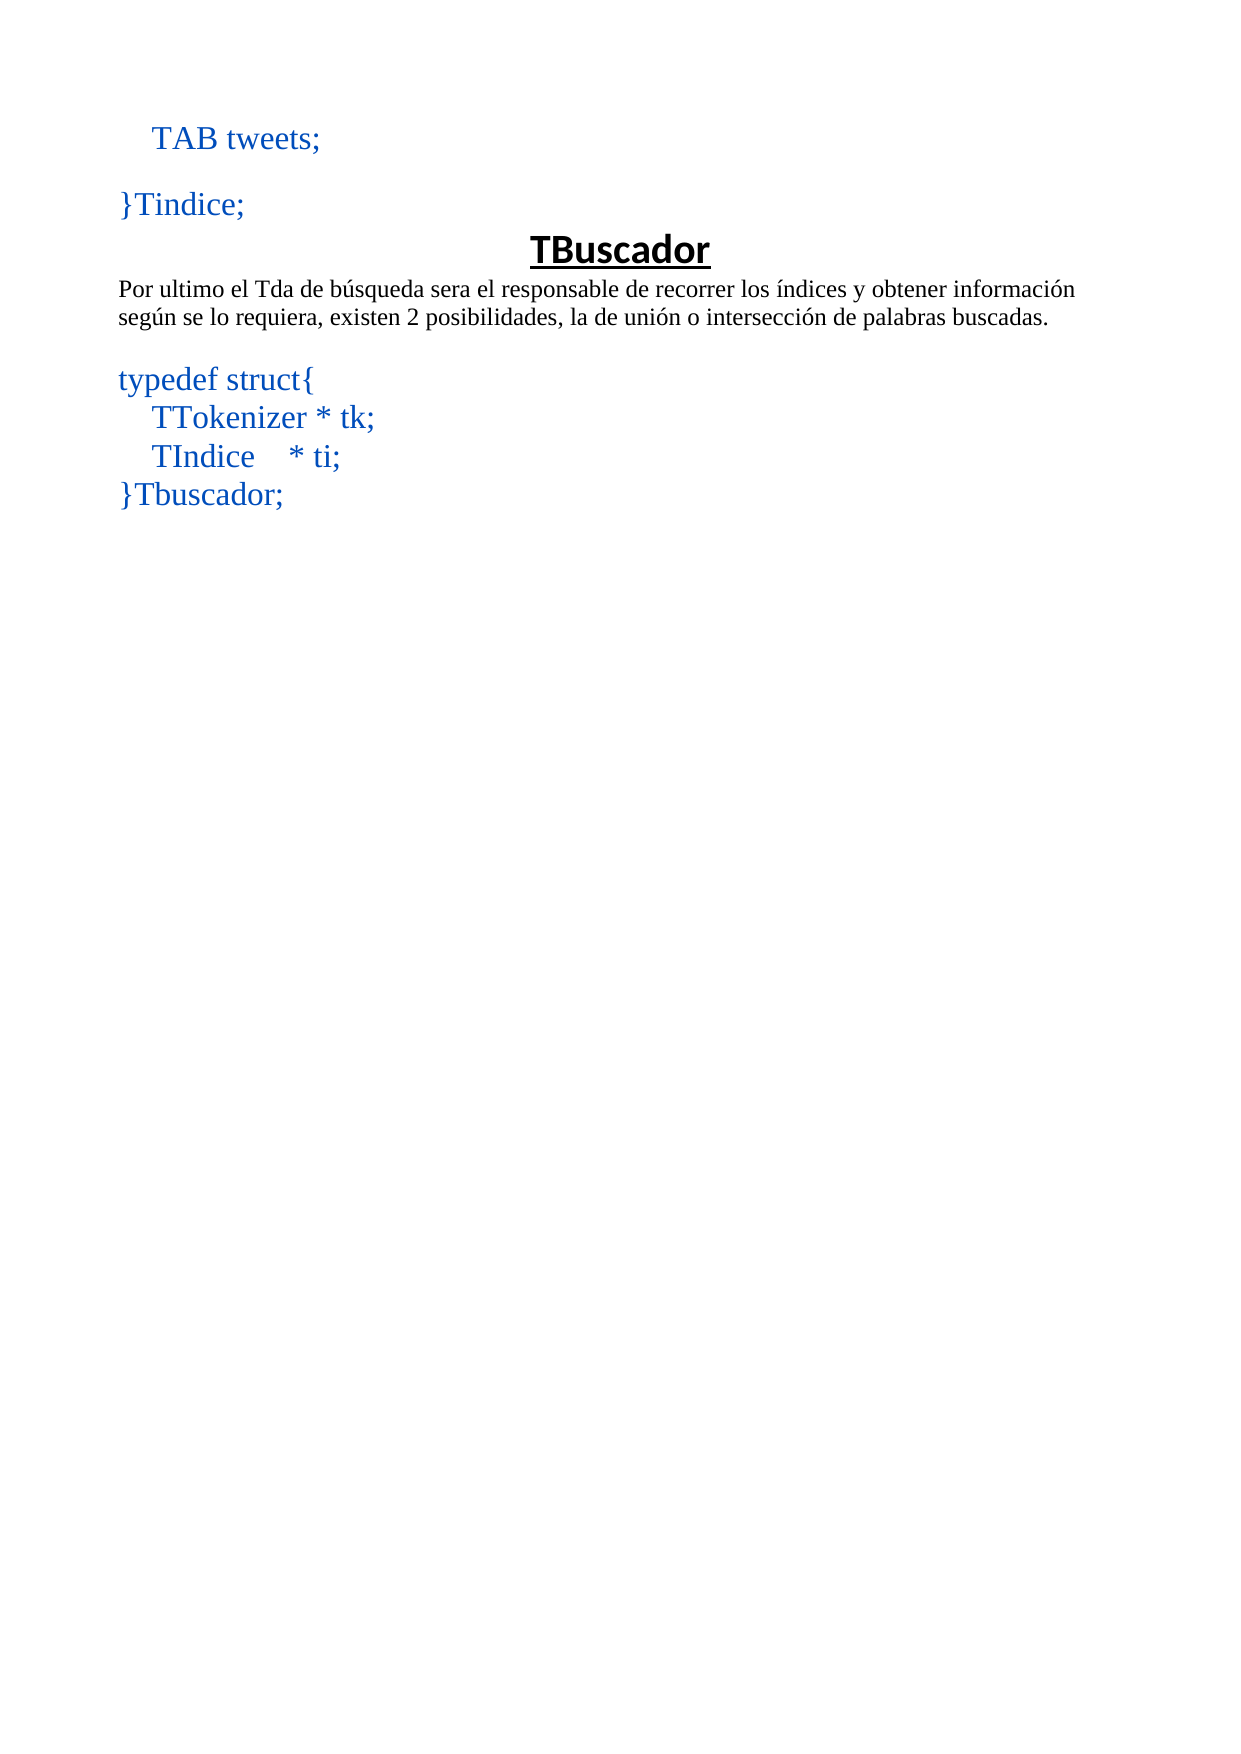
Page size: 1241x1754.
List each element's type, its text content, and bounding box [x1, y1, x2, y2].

text TTokenizer * tk; [118, 397, 1122, 436]
text TBuscador [118, 223, 1122, 274]
text TAB tweets; [118, 118, 1122, 156]
text typedef struct{ [118, 359, 1122, 397]
text }Tbuscador; [118, 474, 1122, 512]
text }Tindice; [118, 184, 1122, 223]
text TIndice * ti; [118, 436, 1122, 474]
text Por ultimo el Tda de búsqueda sera el responsable de recorrer los índices y obtener información según se lo requiera, existen 2 posibilidades, la de unión o intersección de palabras buscadas. [118, 274, 1122, 331]
